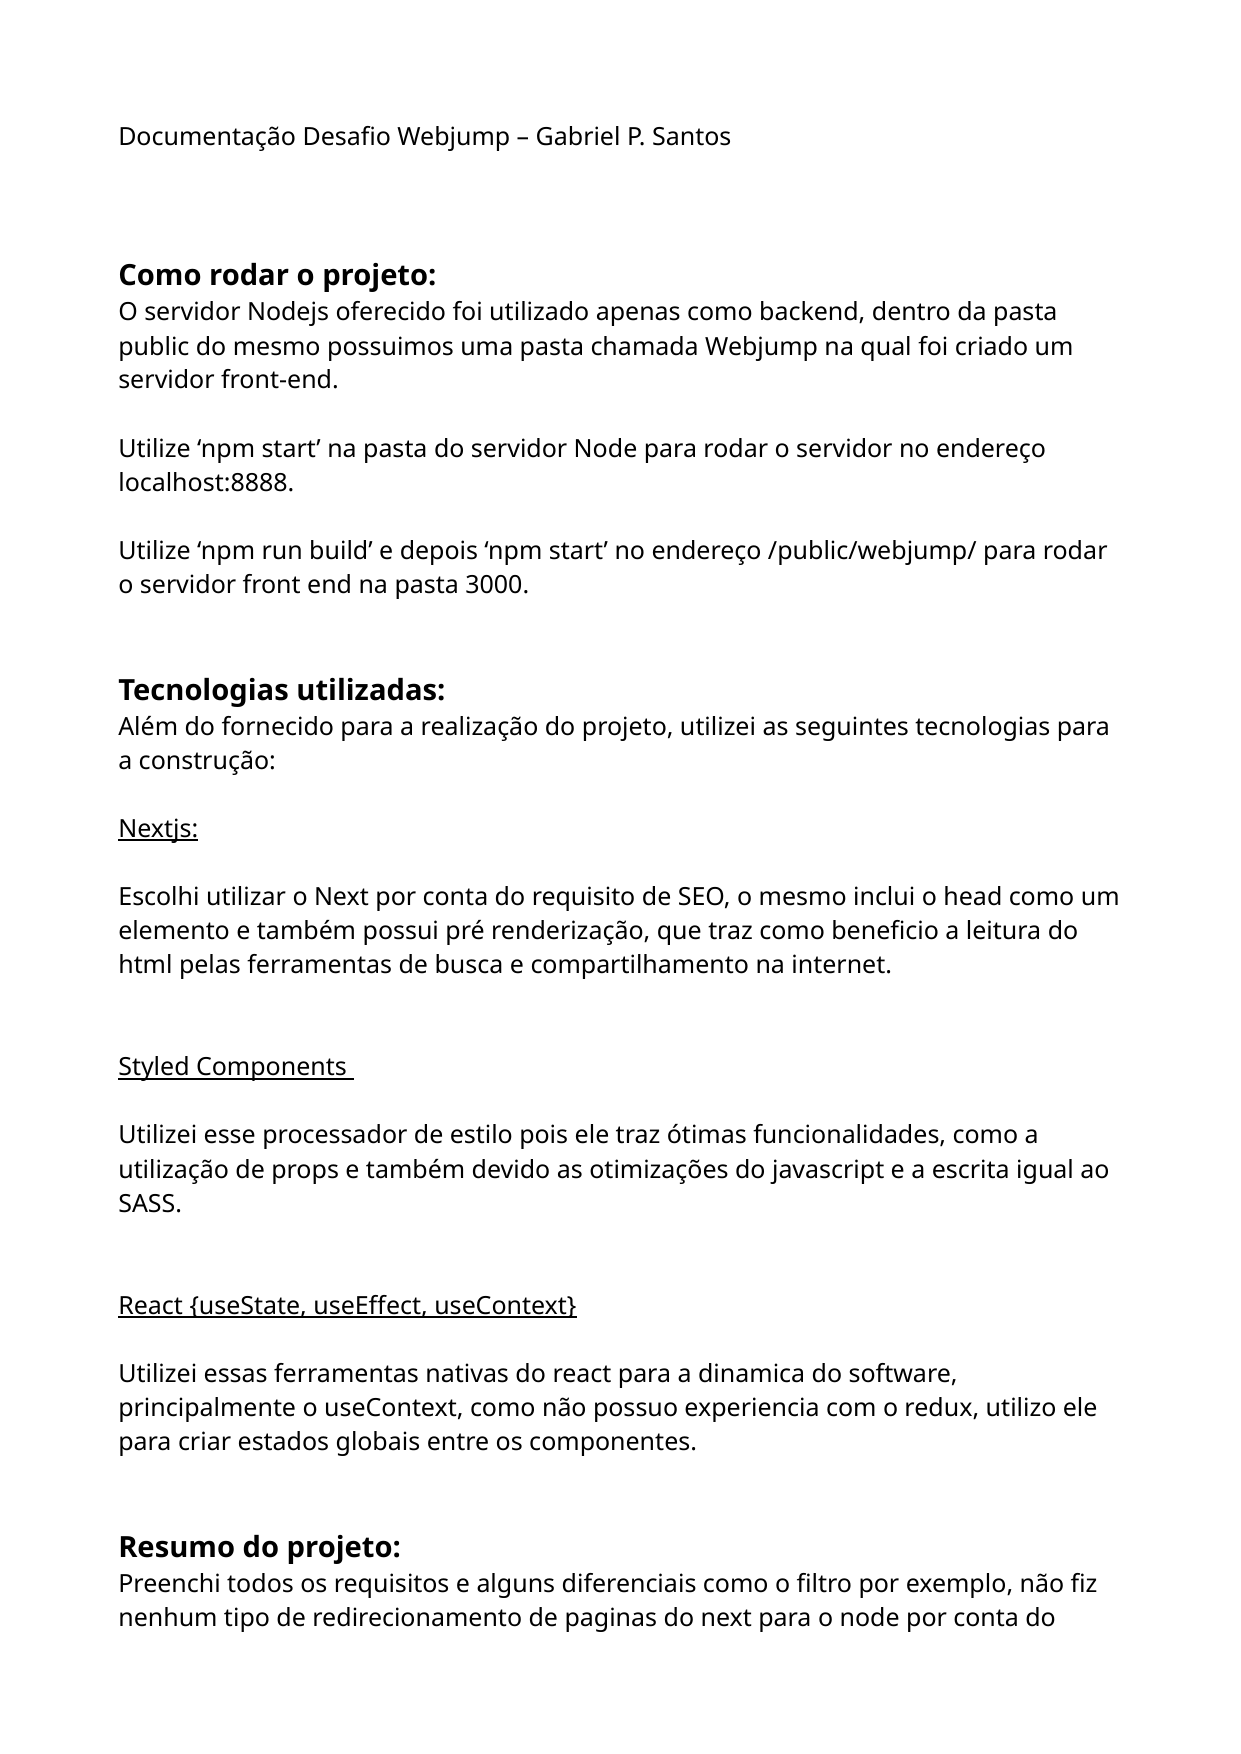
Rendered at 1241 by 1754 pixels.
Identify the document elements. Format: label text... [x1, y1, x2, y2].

text Além do fornecido para a realização do projeto, utilizei as seguintes tecnologias para a construção: [118, 708, 1122, 777]
text Styled Components [118, 1049, 1122, 1083]
text Documentação Desafio Webjump – Gabriel P. Santos [118, 118, 1122, 152]
text Utilizei esse processador de estilo pois ele traz ótimas funcionalidades, como a utilização de props e também devido as otimizações do javascript e a escrita igual ao SASS. [118, 1117, 1122, 1219]
text Nextjs: [118, 811, 1122, 845]
text React {useState, useEffect, useContext} [118, 1287, 1122, 1322]
text Como rodar o projeto: [118, 254, 1122, 294]
text Utilize ‘npm start’ na pasta do servidor Node para rodar o servidor no endereço localhost:8888. [118, 430, 1122, 498]
text Utilizei essas ferramentas nativas do react para a dinamica do software, principalmente o useContext, como não possuo experiencia com o redux, utilizo ele para criar estados globais entre os componentes. [118, 1356, 1122, 1458]
text Preenchi todos os requisitos e alguns diferenciais como o filtro por exemplo, não fiz nenhum tipo de redirecionamento de paginas do next para o node por conta do [118, 1566, 1122, 1634]
text Tecnologias utilizadas: [118, 669, 1122, 708]
text O servidor Nodejs oferecido foi utilizado apenas como backend, dentro da pasta public do mesmo possuimos uma pasta chamada Webjump na qual foi criado um servidor front-end. [118, 294, 1122, 396]
text Utilize ‘npm run build’ e depois ‘npm start’ no endereço /public/webjump/ para rodar o servidor front end na pasta 3000. [118, 532, 1122, 601]
text Escolhi utilizar o Next por conta do requisito de SEO, o mesmo inclui o head como um elemento e também possui pré renderização, que traz como beneficio a leitura do html pelas ferramentas de busca e compartilhamento na internet. [118, 879, 1122, 981]
text Resumo do projeto: [118, 1526, 1122, 1566]
